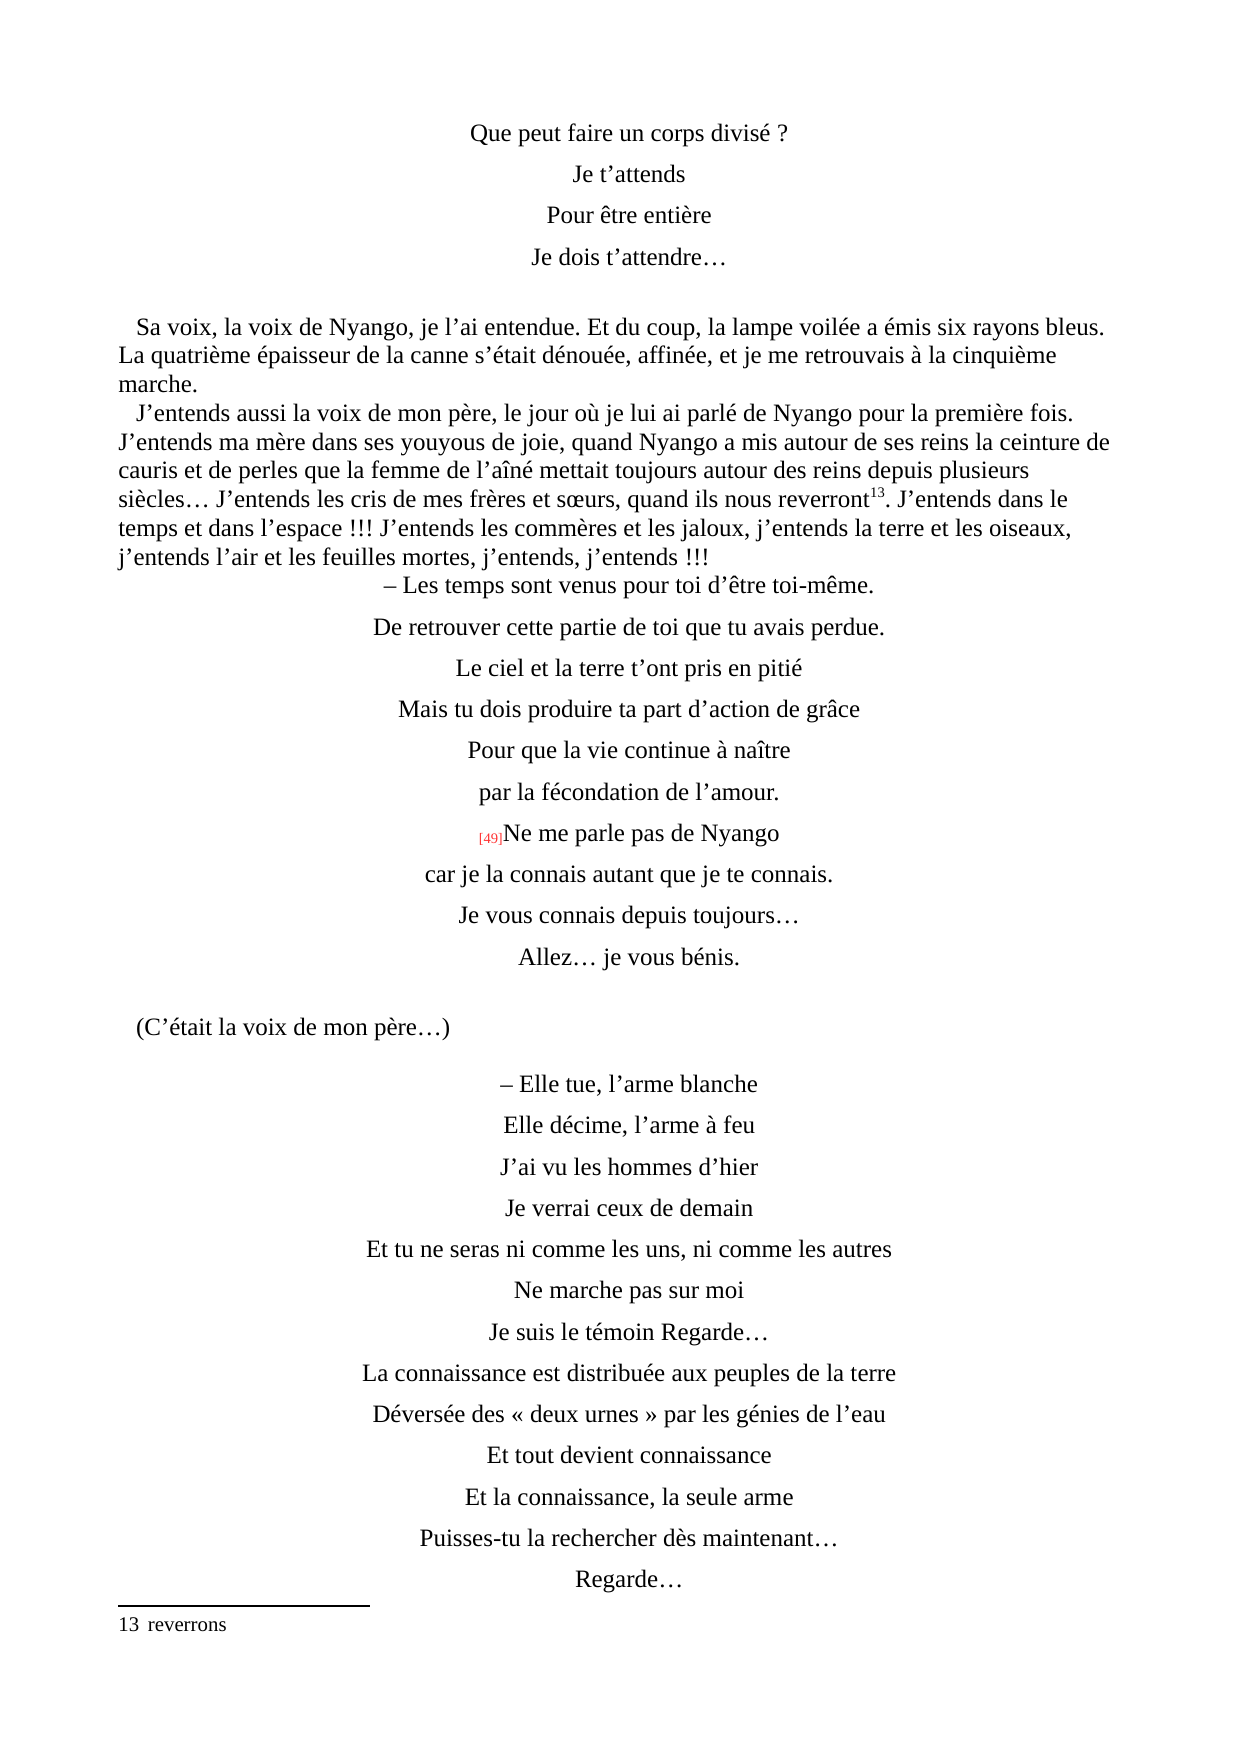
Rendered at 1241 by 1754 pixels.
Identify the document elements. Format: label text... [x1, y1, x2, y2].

text Et tout devient connaissance [118, 1441, 1122, 1469]
text reverrons [118, 1612, 1122, 1636]
text Je dois t’attendre… [118, 242, 1122, 271]
text Puisses-tu la rechercher dès maintenant… [118, 1523, 1122, 1552]
text Regarde… [118, 1564, 1122, 1593]
text Et la connaissance, la seule arme [118, 1482, 1122, 1511]
text Ne marche pas sur moi [118, 1276, 1122, 1304]
text Déversée des « deux urnes » par les génies de l’eau [118, 1399, 1122, 1428]
text De retrouver cette partie de toi que tu avais perdue. [118, 612, 1122, 641]
text – Elle tue, l’arme blanche [118, 1069, 1122, 1098]
text Elle décime, l’arme à feu [118, 1111, 1122, 1139]
text La connaissance est distribuée aux peuples de la terre [118, 1358, 1122, 1387]
text – Les temps sont venus pour toi d’être toi-même. [118, 571, 1122, 599]
text Je t’attends [118, 159, 1122, 188]
text par la fécondation de l’amour. [118, 777, 1122, 806]
text Que peut faire un corps divisé ? [118, 118, 1122, 147]
text Je verrai ceux de demain [118, 1193, 1122, 1222]
text Je suis le témoin Regarde… [118, 1317, 1122, 1346]
text Mais tu dois produire ta part d’action de grâce [118, 694, 1122, 723]
text [49]Ne me parle pas de Nyango [118, 818, 1122, 847]
text Pour que la vie continue à naître [118, 736, 1122, 764]
text Sa voix, la voix de Nyango, je l’ai entendue. Et du coup, la lampe voilée a émis six rayons bleus. La quatrième épaisseur de la canne s’était dénouée, affinée, et je me retrouvais à la cinquième marche. [118, 312, 1122, 398]
text car je la connais autant que je te connais. [118, 859, 1122, 888]
text Pour être entière [118, 201, 1122, 229]
text J’ai vu les hommes d’hier [118, 1152, 1122, 1181]
text Allez… je vous bénis. [118, 942, 1122, 971]
text J’entends aussi la voix de mon père, le jour où je lui ai parlé de Nyango pour la première fois. J’entends ma mère dans ses youyous de joie, quand Nyango a mis autour de ses reins la ceinture de cauris et de perles que la femme de l’aîné mettait toujours autour des reins depuis plusieurs siècles… J’entends les cris de mes frères et sœurs, quand ils nous reverront. J’entends dans le temps et dans l’espace !!! J’entends les commères et les jaloux, j’entends la terre et les oiseaux, j’entends l’air et les feuilles mortes, j’entends, j’entends !!! [118, 398, 1122, 571]
text Je vous connais depuis toujours… [118, 901, 1122, 929]
text Le ciel et la terre t’ont pris en pitié [118, 653, 1122, 682]
text Et tu ne seras ni comme les uns, ni comme les autres [118, 1234, 1122, 1263]
text (C’était la voix de mon père…) [118, 1012, 1122, 1041]
